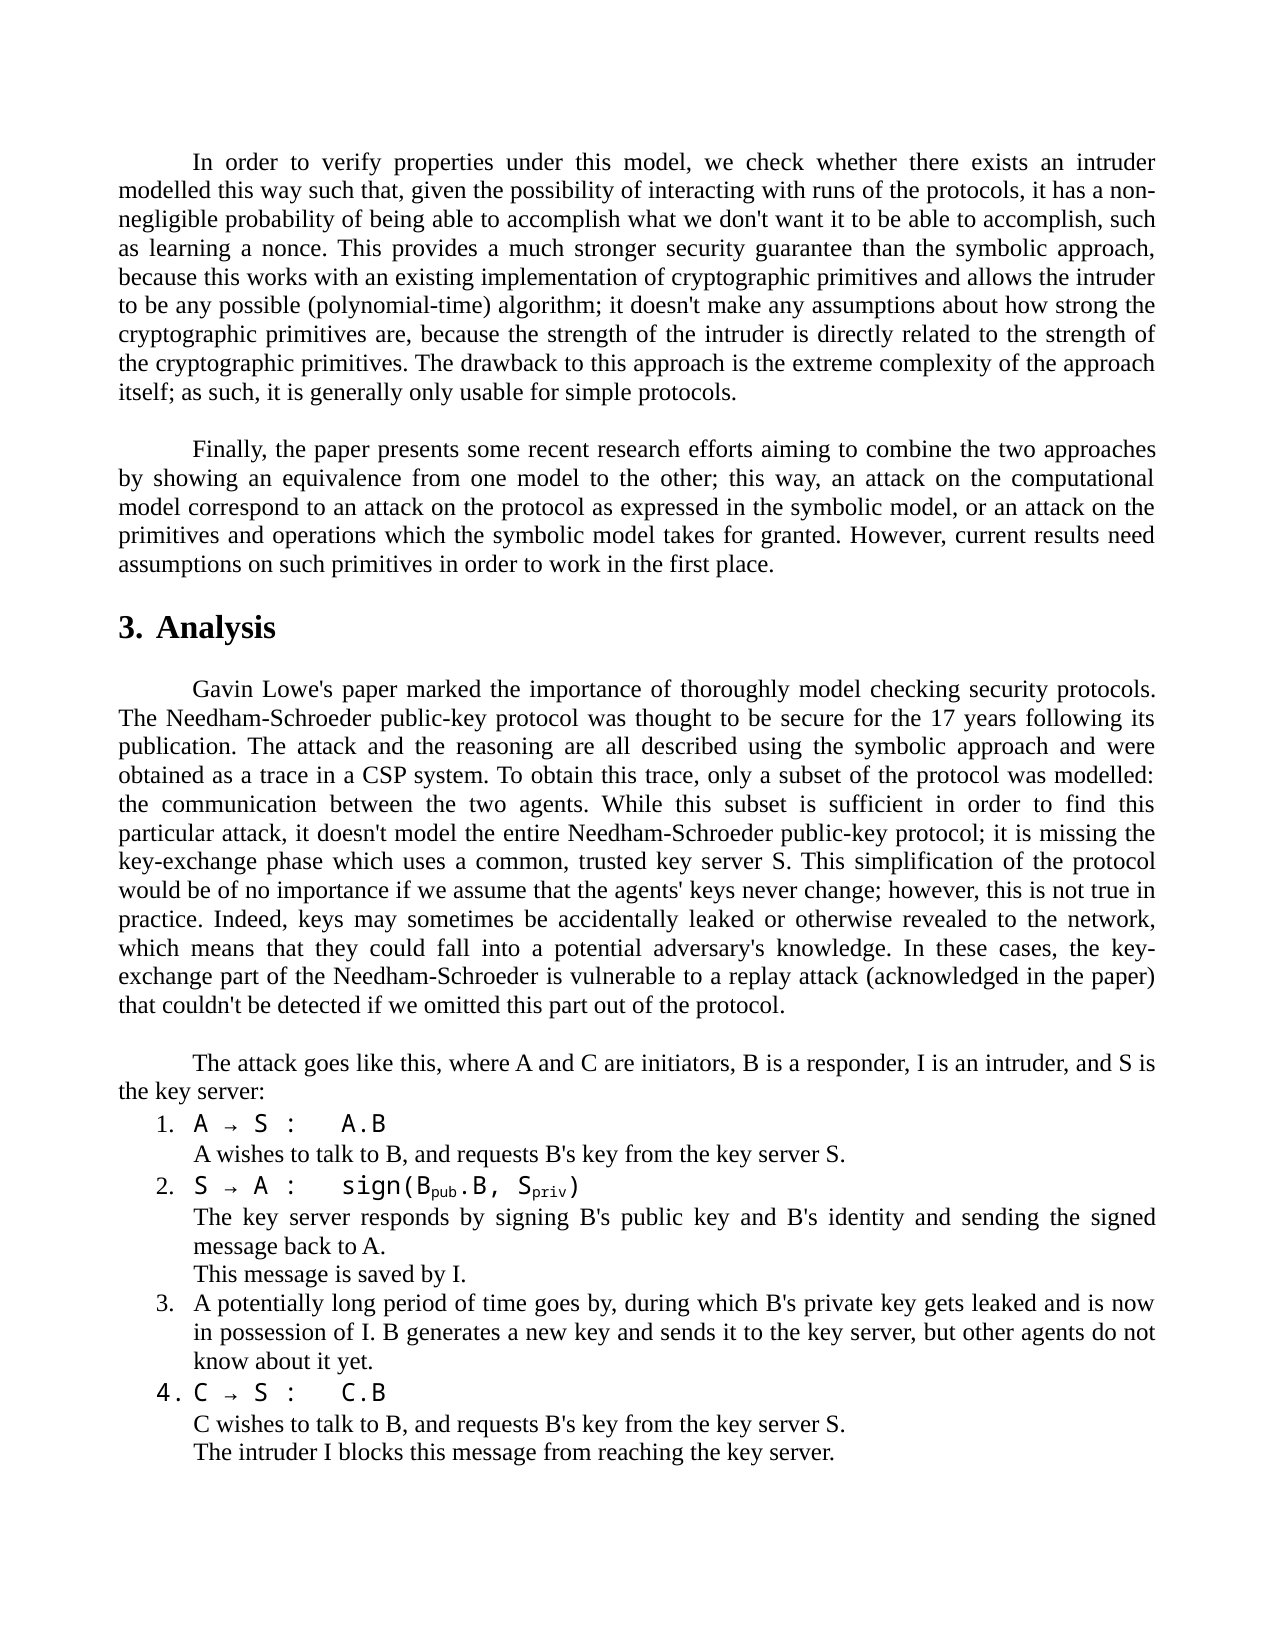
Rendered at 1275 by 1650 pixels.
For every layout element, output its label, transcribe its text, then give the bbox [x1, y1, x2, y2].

list A potentially long period of time goes by, during which B's private key gets leaked and is now in possession of I. B generates a new key and sends it to the key server, but other agents do not know about it yet. [156, 1288, 1157, 1374]
list Analysis [118, 607, 1157, 645]
list C → S : C.B [156, 1374, 1157, 1409]
list The key server responds by signing B's public key and B's identity and sending the signed message back to A. [156, 1202, 1157, 1259]
list C wishes to talk to B, and requests B's key from the key server S. [156, 1409, 1157, 1437]
text The attack goes like this, where A and C are initiators, B is a responder, I is an intruder, and S is the key server: [118, 1048, 1157, 1105]
text Finally, the paper presents some recent research efforts aiming to combine the two approaches by showing an equivalence from one model to the other; this way, an attack on the computational model correspond to an attack on the protocol as expressed in the symbolic model, or an attack on the primitives and operations which the symbolic model takes for granted. However, current results need assumptions on such primitives in order to work in the first place. [118, 434, 1157, 578]
list A → S : A.B A wishes to talk to B, and requests B's key from the key server S. [156, 1105, 1157, 1168]
list S → A : sign(Bpub.B, Spriv) [156, 1168, 1157, 1202]
list The intruder I blocks this message from reaching the key server. [156, 1437, 1157, 1466]
text Gavin Lowe's paper marked the importance of thoroughly model checking security protocols. The Needham-Schroeder public-key protocol was thought to be secure for the 17 years following its publication. The attack and the reasoning are all described using the symbolic approach and were obtained as a trace in a CSP system. To obtain this trace, only a subset of the protocol was modelled: the communication between the two agents. While this subset is sufficient in order to find this particular attack, it doesn't model the entire Needham-Schroeder public-key protocol; it is missing the key-exchange phase which uses a common, trusted key server S. This simplification of the protocol would be of no importance if we assume that the agents' keys never change; however, this is not true in practice. Indeed, keys may sometimes be accidentally leaked or otherwise revealed to the network, which means that they could fall into a potential adversary's knowledge. In these cases, the key-exchange part of the Needham-Schroeder is vulnerable to a replay attack (acknowledged in the paper) that couldn't be detected if we omitted this part out of the protocol. [118, 674, 1157, 1019]
text In order to verify properties under this model, we check whether there exists an intruder modelled this way such that, given the possibility of interacting with runs of the protocols, it has a non-negligible probability of being able to accomplish what we don't want it to be able to accomplish, such as learning a nonce. This provides a much stronger security guarantee than the symbolic approach, because this works with an existing implementation of cryptographic primitives and allows the intruder to be any possible (polynomial-time) algorithm; it doesn't make any assumptions about how strong the cryptographic primitives are, because the strength of the intruder is directly related to the strength of the cryptographic primitives. The drawback to this approach is the extreme complexity of the approach itself; as such, it is generally only usable for simple protocols. [118, 147, 1157, 406]
list This message is saved by I. [156, 1259, 1157, 1288]
